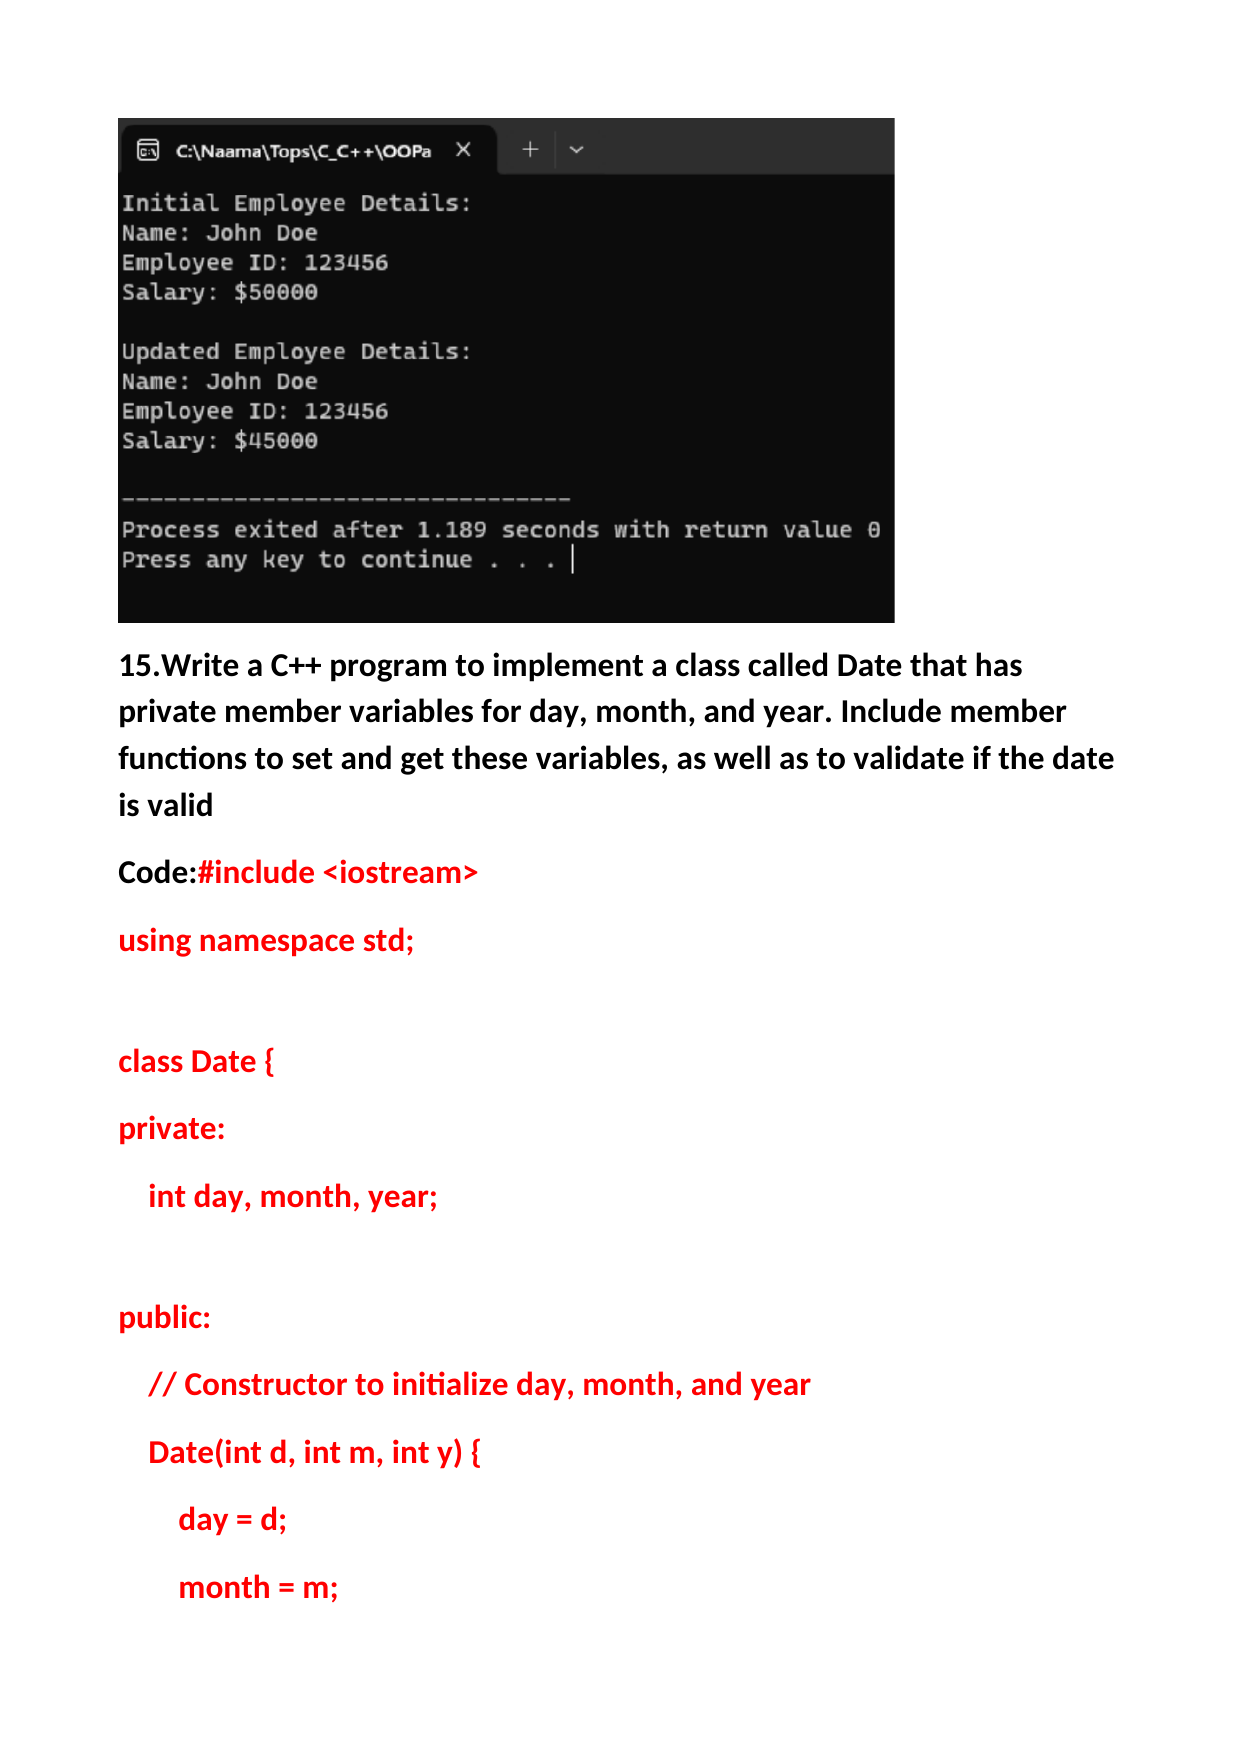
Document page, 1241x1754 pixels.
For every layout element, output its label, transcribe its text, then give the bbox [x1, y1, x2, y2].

text int day, month, year; [118, 1175, 1122, 1216]
text using namespace std; [118, 919, 1122, 960]
text class Date { [118, 1040, 1122, 1081]
text public: [118, 1296, 1122, 1336]
text Code:#include <iostream> [118, 852, 1122, 892]
text // Constructor to initialize day, month, and year [118, 1363, 1122, 1404]
text day = d; [118, 1498, 1122, 1539]
text month = m; [118, 1566, 1122, 1607]
text Date(int d, int m, int y) { [118, 1431, 1122, 1472]
text 15.Write a C++ program to implement a class called Date that has private member variables for day, month, and year. Include member functions to set and get these variables, as well as to validate if the date is valid [118, 644, 1122, 825]
text private: [118, 1107, 1122, 1148]
